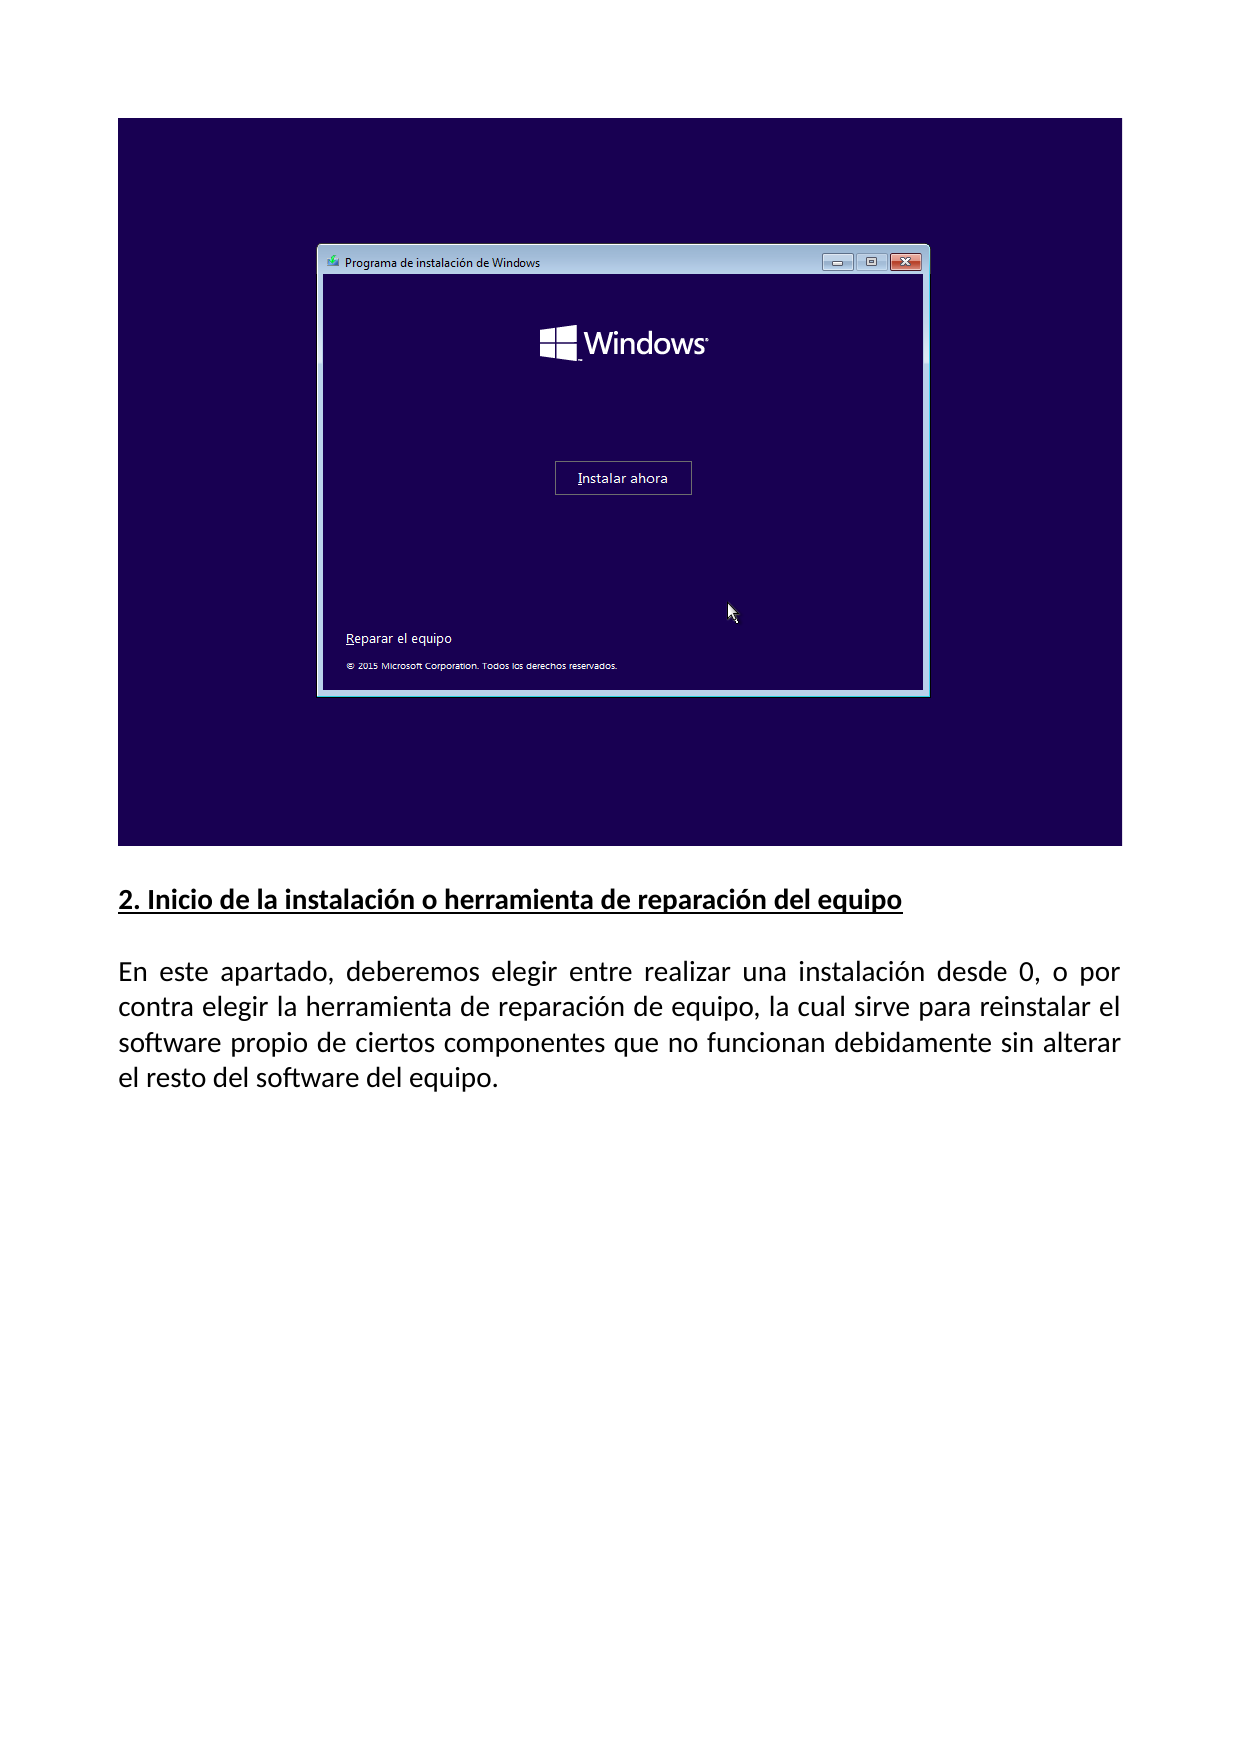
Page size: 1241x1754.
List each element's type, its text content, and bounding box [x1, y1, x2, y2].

picture [118, 118, 1123, 846]
text 2. Inicio de la instalación o herramienta de reparación del equipo [118, 881, 1122, 917]
text En este apartado, deberemos elegir entre realizar una instalación desde 0, o por contra elegir la herramienta de reparación de equipo, la cual sirve para reinstalar el software propio de ciertos componentes que no funcionan debidamente sin alterar el resto del software del equipo. [118, 953, 1122, 1095]
